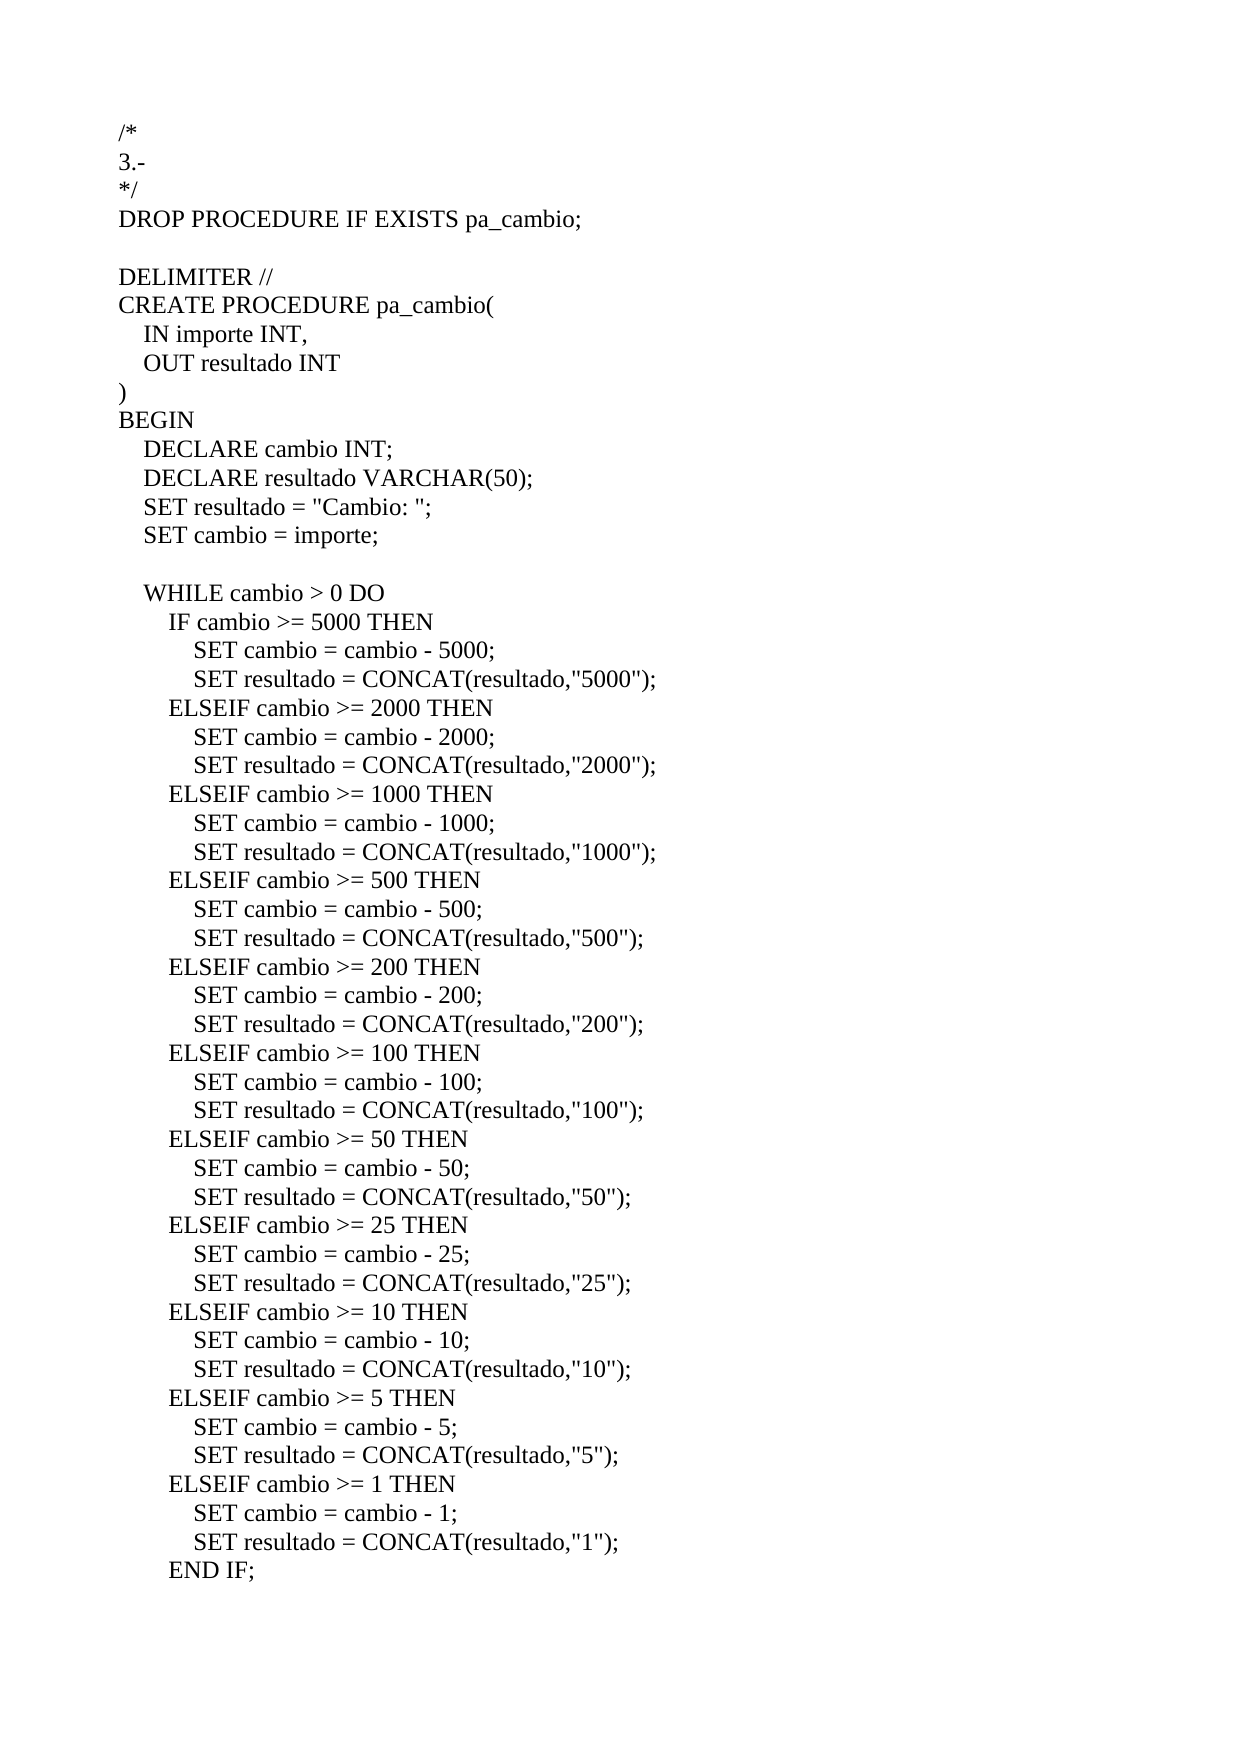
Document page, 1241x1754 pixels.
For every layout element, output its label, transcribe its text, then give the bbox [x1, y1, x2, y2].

text SET resultado = "Cambio: "; [118, 492, 1122, 521]
text DECLARE resultado VARCHAR(50); [118, 463, 1122, 492]
text DELIMITER // [118, 262, 1122, 291]
text SET cambio = importe; [118, 521, 1122, 549]
text SET resultado = CONCAT(resultado,"1000"); [118, 837, 1122, 866]
text END IF; [118, 1556, 1122, 1584]
text ELSEIF cambio >= 1000 THEN [118, 779, 1122, 808]
text ) [118, 377, 1122, 406]
text OUT resultado INT [118, 348, 1122, 377]
text SET resultado = CONCAT(resultado,"10"); [118, 1354, 1122, 1383]
text SET cambio = cambio - 500; [118, 894, 1122, 923]
text SET resultado = CONCAT(resultado,"50"); [118, 1182, 1122, 1211]
text BEGIN [118, 406, 1122, 434]
text */ [118, 176, 1122, 204]
text DECLARE cambio INT; [118, 434, 1122, 463]
text ELSEIF cambio >= 10 THEN [118, 1297, 1122, 1326]
text SET resultado = CONCAT(resultado,"500"); [118, 923, 1122, 952]
text ELSEIF cambio >= 100 THEN [118, 1038, 1122, 1067]
text 3.- [118, 147, 1122, 176]
text /* [118, 118, 1122, 147]
text SET resultado = CONCAT(resultado,"5000"); [118, 664, 1122, 693]
text ELSEIF cambio >= 200 THEN [118, 952, 1122, 981]
text SET cambio = cambio - 5000; [118, 636, 1122, 664]
text ELSEIF cambio >= 2000 THEN [118, 693, 1122, 722]
text IN importe INT, [118, 319, 1122, 348]
text SET cambio = cambio - 2000; [118, 722, 1122, 751]
text ELSEIF cambio >= 50 THEN [118, 1124, 1122, 1153]
text ELSEIF cambio >= 5 THEN [118, 1383, 1122, 1412]
text SET cambio = cambio - 5; [118, 1412, 1122, 1441]
text SET resultado = CONCAT(resultado,"200"); [118, 1009, 1122, 1038]
text SET resultado = CONCAT(resultado,"1"); [118, 1527, 1122, 1556]
text SET resultado = CONCAT(resultado,"100"); [118, 1096, 1122, 1124]
text IF cambio >= 5000 THEN [118, 607, 1122, 636]
text WHILE cambio > 0 DO [118, 578, 1122, 607]
text SET cambio = cambio - 10; [118, 1326, 1122, 1354]
text SET cambio = cambio - 25; [118, 1239, 1122, 1268]
text SET resultado = CONCAT(resultado,"25"); [118, 1268, 1122, 1297]
text SET cambio = cambio - 50; [118, 1153, 1122, 1182]
text SET cambio = cambio - 200; [118, 981, 1122, 1009]
text SET cambio = cambio - 1000; [118, 808, 1122, 837]
text SET cambio = cambio - 100; [118, 1067, 1122, 1096]
text DROP PROCEDURE IF EXISTS pa_cambio; [118, 204, 1122, 233]
text ELSEIF cambio >= 1 THEN [118, 1469, 1122, 1498]
text CREATE PROCEDURE pa_cambio( [118, 291, 1122, 319]
text ELSEIF cambio >= 500 THEN [118, 866, 1122, 894]
text SET resultado = CONCAT(resultado,"2000"); [118, 751, 1122, 779]
text SET cambio = cambio - 1; [118, 1498, 1122, 1527]
text ELSEIF cambio >= 25 THEN [118, 1211, 1122, 1239]
text SET resultado = CONCAT(resultado,"5"); [118, 1441, 1122, 1469]
